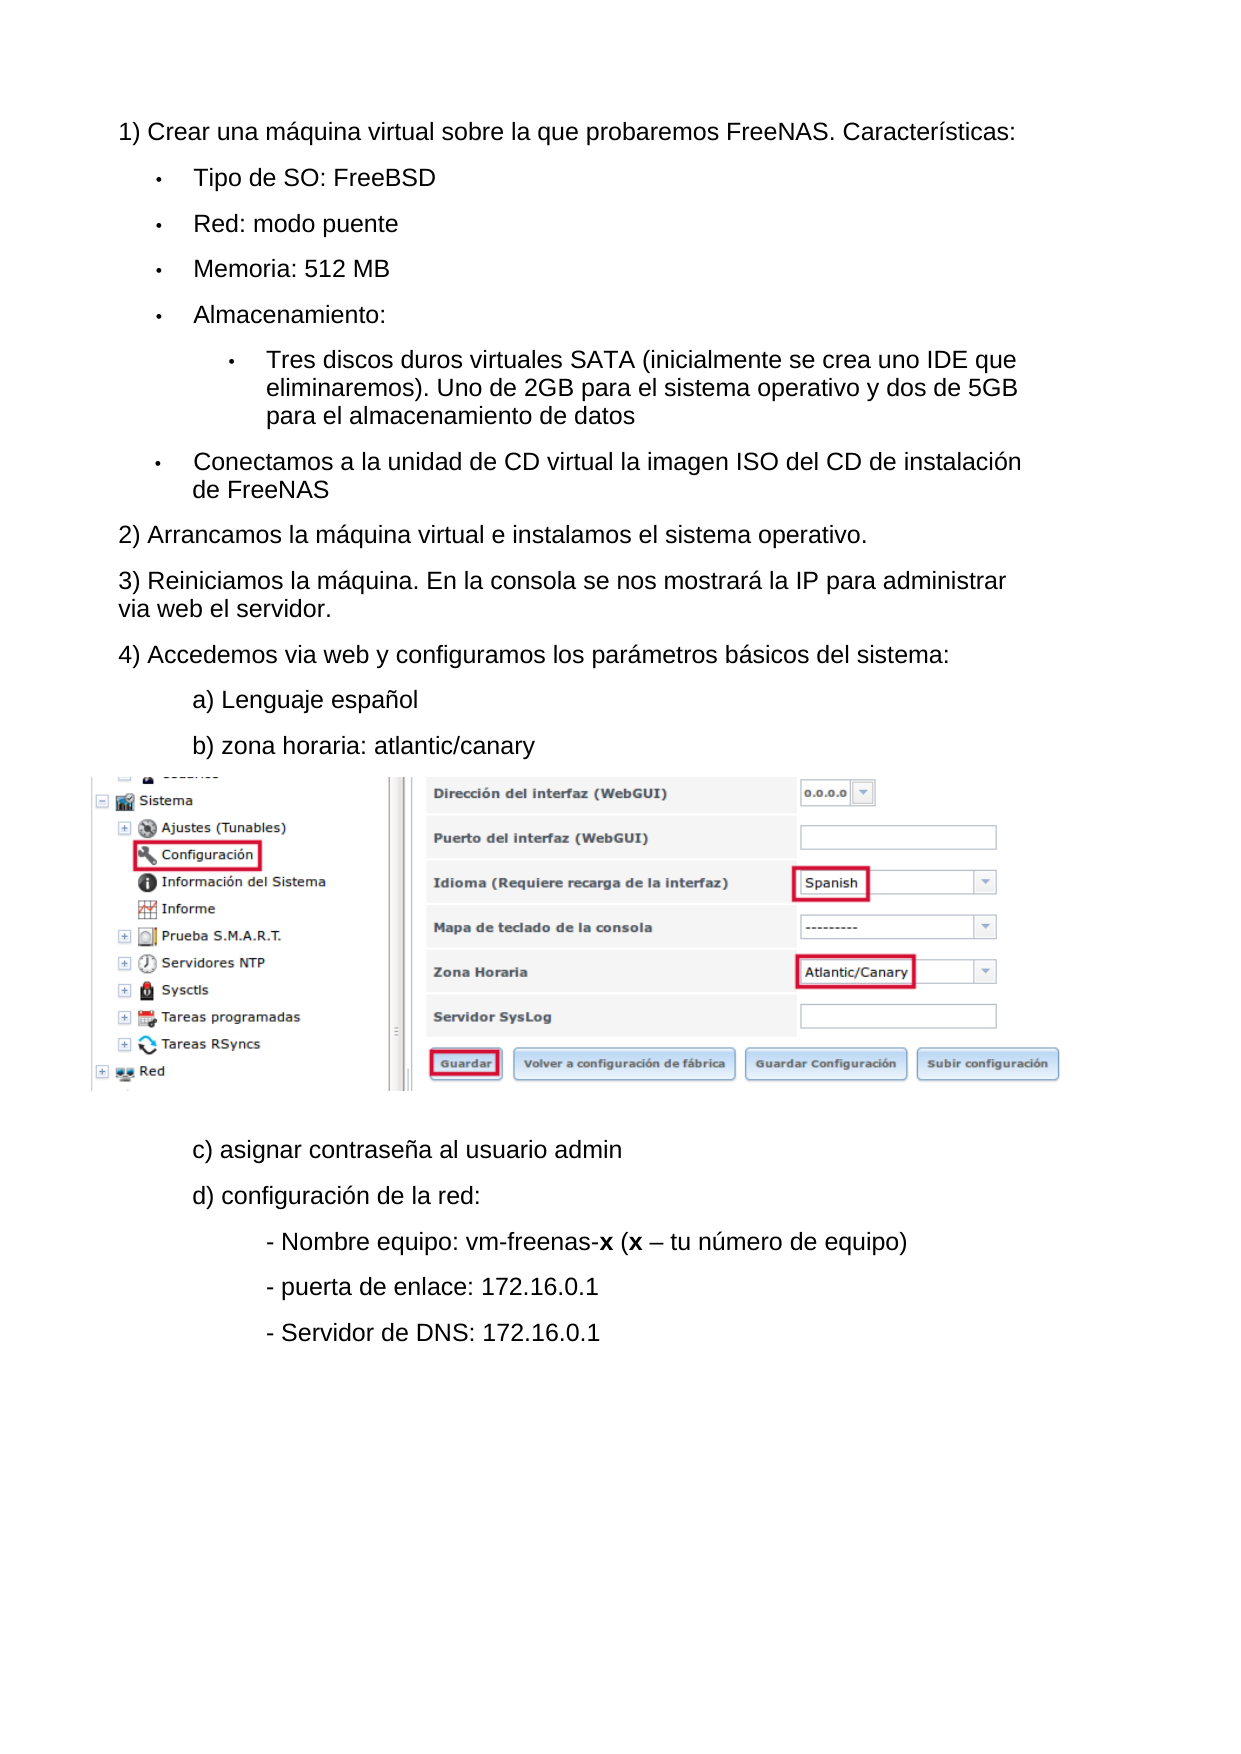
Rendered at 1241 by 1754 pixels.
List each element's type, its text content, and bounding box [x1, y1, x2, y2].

picture [91, 777, 1071, 1091]
list Conectamos a la unidad de CD virtual la imagen ISO del CD de instalación de FreeNAS [154, 448, 1043, 503]
list Tres discos duros virtuales SATA (inicialmente se crea uno IDE que eliminaremos). Uno de 2GB para el sistema operativo y dos de 5GB para el almacenamiento de datos [228, 346, 1043, 430]
text a) Lenguaje español [192, 686, 1043, 714]
text - puerta de enlace: 172.16.0.1 [266, 1273, 1043, 1301]
text 2) Arrancamos la máquina virtual e instalamos el sistema operativo. [118, 521, 1043, 549]
text c) asignar contraseña al usuario admin [192, 1136, 1043, 1164]
list Red: modo puente [156, 209, 1043, 237]
text - Servidor de DNS: 172.16.0.1 [266, 1319, 1043, 1347]
list Tipo de SO: FreeBSD [156, 164, 1043, 192]
text d) configuración de la red: [192, 1182, 1043, 1210]
text 4) Accedemos via web y configuramos los parámetros básicos del sistema: [118, 640, 1043, 668]
text b) zona horaria: atlantic/canary [192, 732, 1043, 759]
text - Nombre equipo: vm-freenas-x (x – tu número de equipo) [266, 1228, 1043, 1256]
list Memoria: 512 MB [156, 255, 1043, 283]
text 1) Crear una máquina virtual sobre la que probaremos FreeNAS. Características: [118, 118, 1043, 146]
list Almacenamiento: [156, 301, 1043, 328]
text 3) Reiniciamos la máquina. En la consola se nos mostrará la IP para administrar via web el servidor. [118, 567, 1043, 623]
